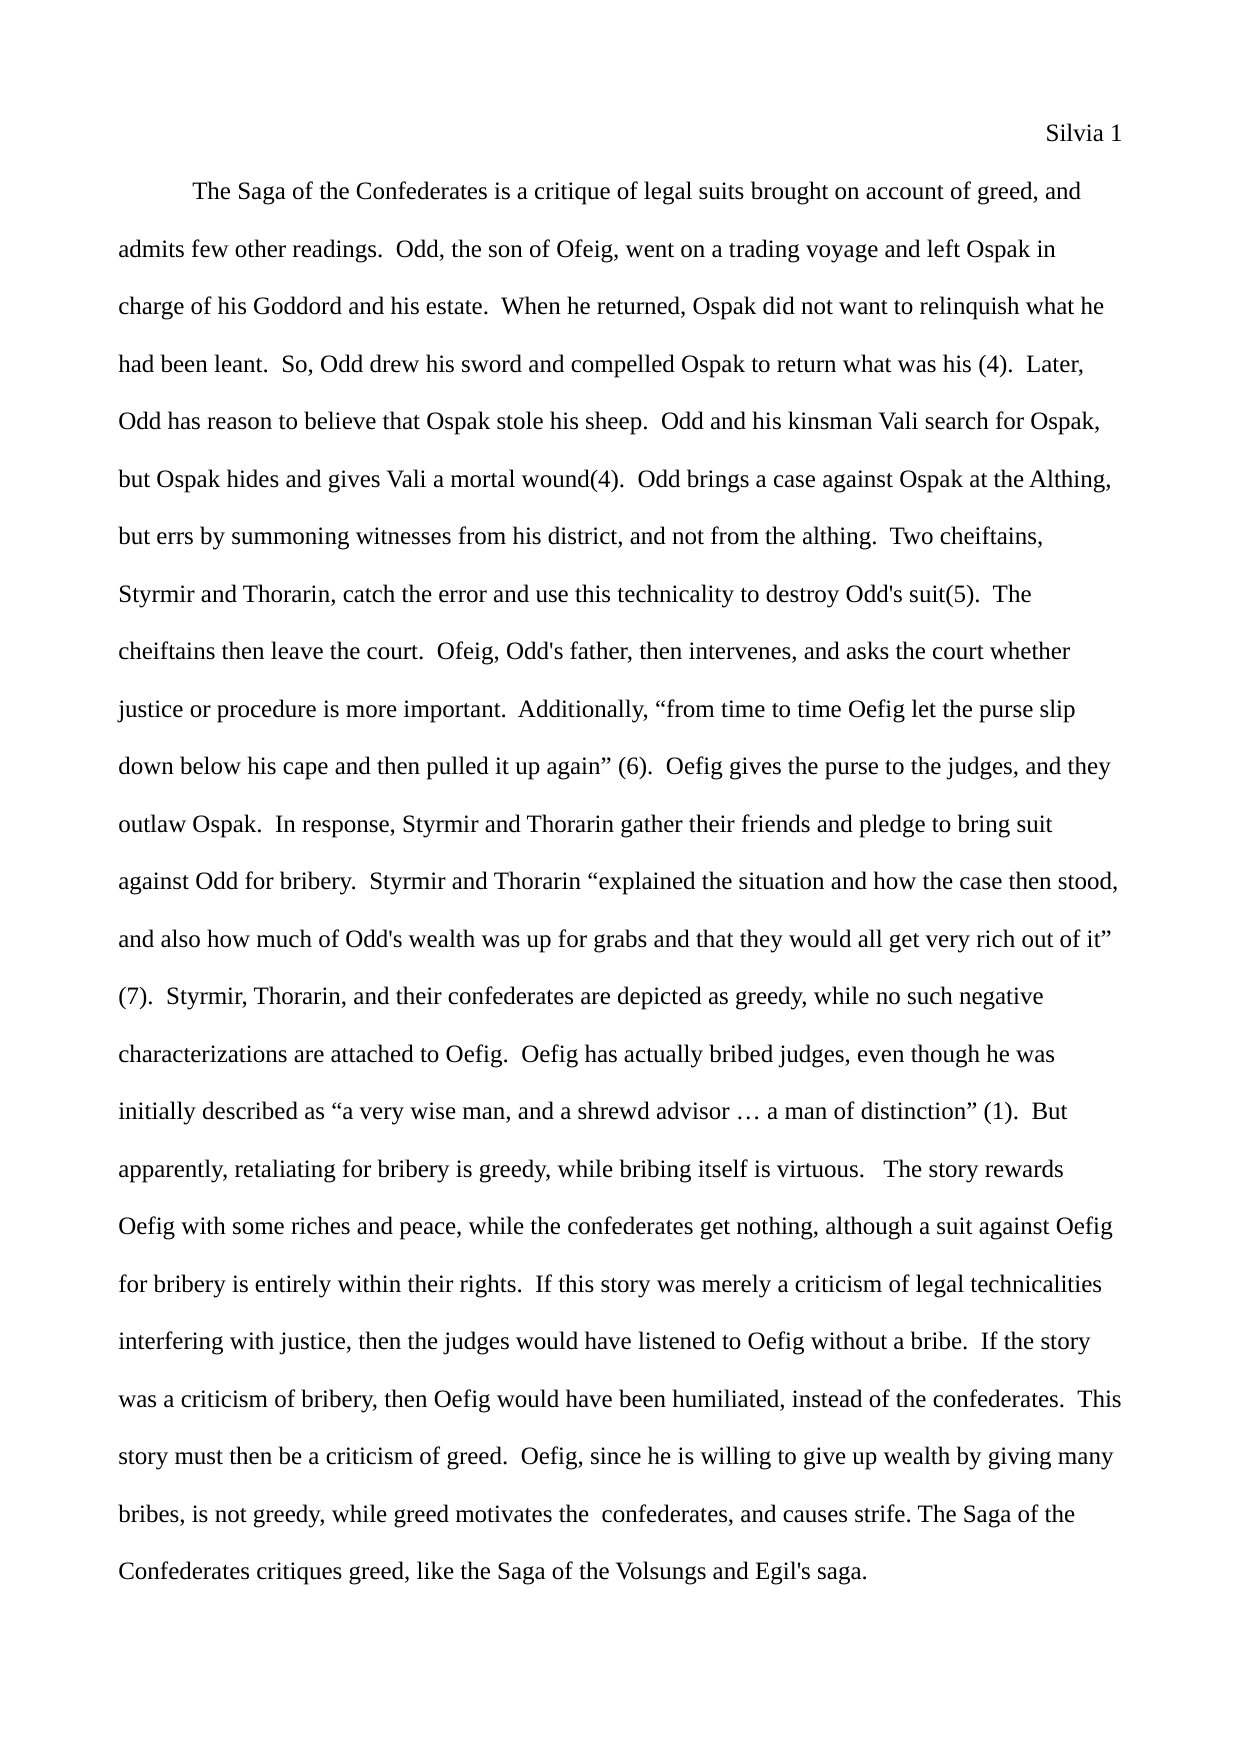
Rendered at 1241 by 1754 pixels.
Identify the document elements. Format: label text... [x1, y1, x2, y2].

text The Saga of the Confederates is a critique of legal suits brought on account of greed, and admits few other readings. Odd, the son of Ofeig, went on a trading voyage and left Ospak in charge of his Goddord and his estate. When he returned, Ospak did not want to relinquish what he had been leant. So, Odd drew his sword and compelled Ospak to return what was his (4). Later, Odd has reason to believe that Ospak stole his sheep. Odd and his kinsman Vali search for Ospak, but Ospak hides and gives Vali a mortal wound(4). Odd brings a case against Ospak at the Althing, but errs by summoning witnesses from his district, and not from the althing. Two cheiftains, Styrmir and Thorarin, catch the error and use this technicality to destroy Odd's suit(5). The cheiftains then leave the court. Ofeig, Odd's father, then intervenes, and asks the court whether justice or procedure is more important. Additionally, “from time to time Oefig let the purse slip down below his cape and then pulled it up again” (6). Oefig gives the purse to the judges, and they outlaw Ospak. In response, Styrmir and Thorarin gather their friends and pledge to bring suit against Odd for bribery. Styrmir and Thorarin “explained the situation and how the case then stood, and also how much of Odd's wealth was up for grabs and that they would all get very rich out of it” (7). Styrmir, Thorarin, and their confederates are depicted as greedy, while no such negative characterizations are attached to Oefig. Oefig has actually bribed judges, even though he was initially described as “a very wise man, and a shrewd advisor … a man of distinction” (1). But apparently, retaliating for bribery is greedy, while bribing itself is virtuous. The story rewards Oefig with some riches and peace, while the confederates get nothing, although a suit against Oefig for bribery is entirely within their rights. If this story was merely a criticism of legal technicalities interfering with justice, then the judges would have listened to Oefig without a bribe. If the story was a criticism of bribery, then Oefig would have been humiliated, instead of the confederates. This story must then be a criticism of greed. Oefig, since he is willing to give up wealth by giving many bribes, is not greedy, while greed motivates the confederates, and causes strife. The Saga of the Confederates critiques greed, like the Saga of the Volsungs and Egil's saga. [118, 176, 1122, 1585]
